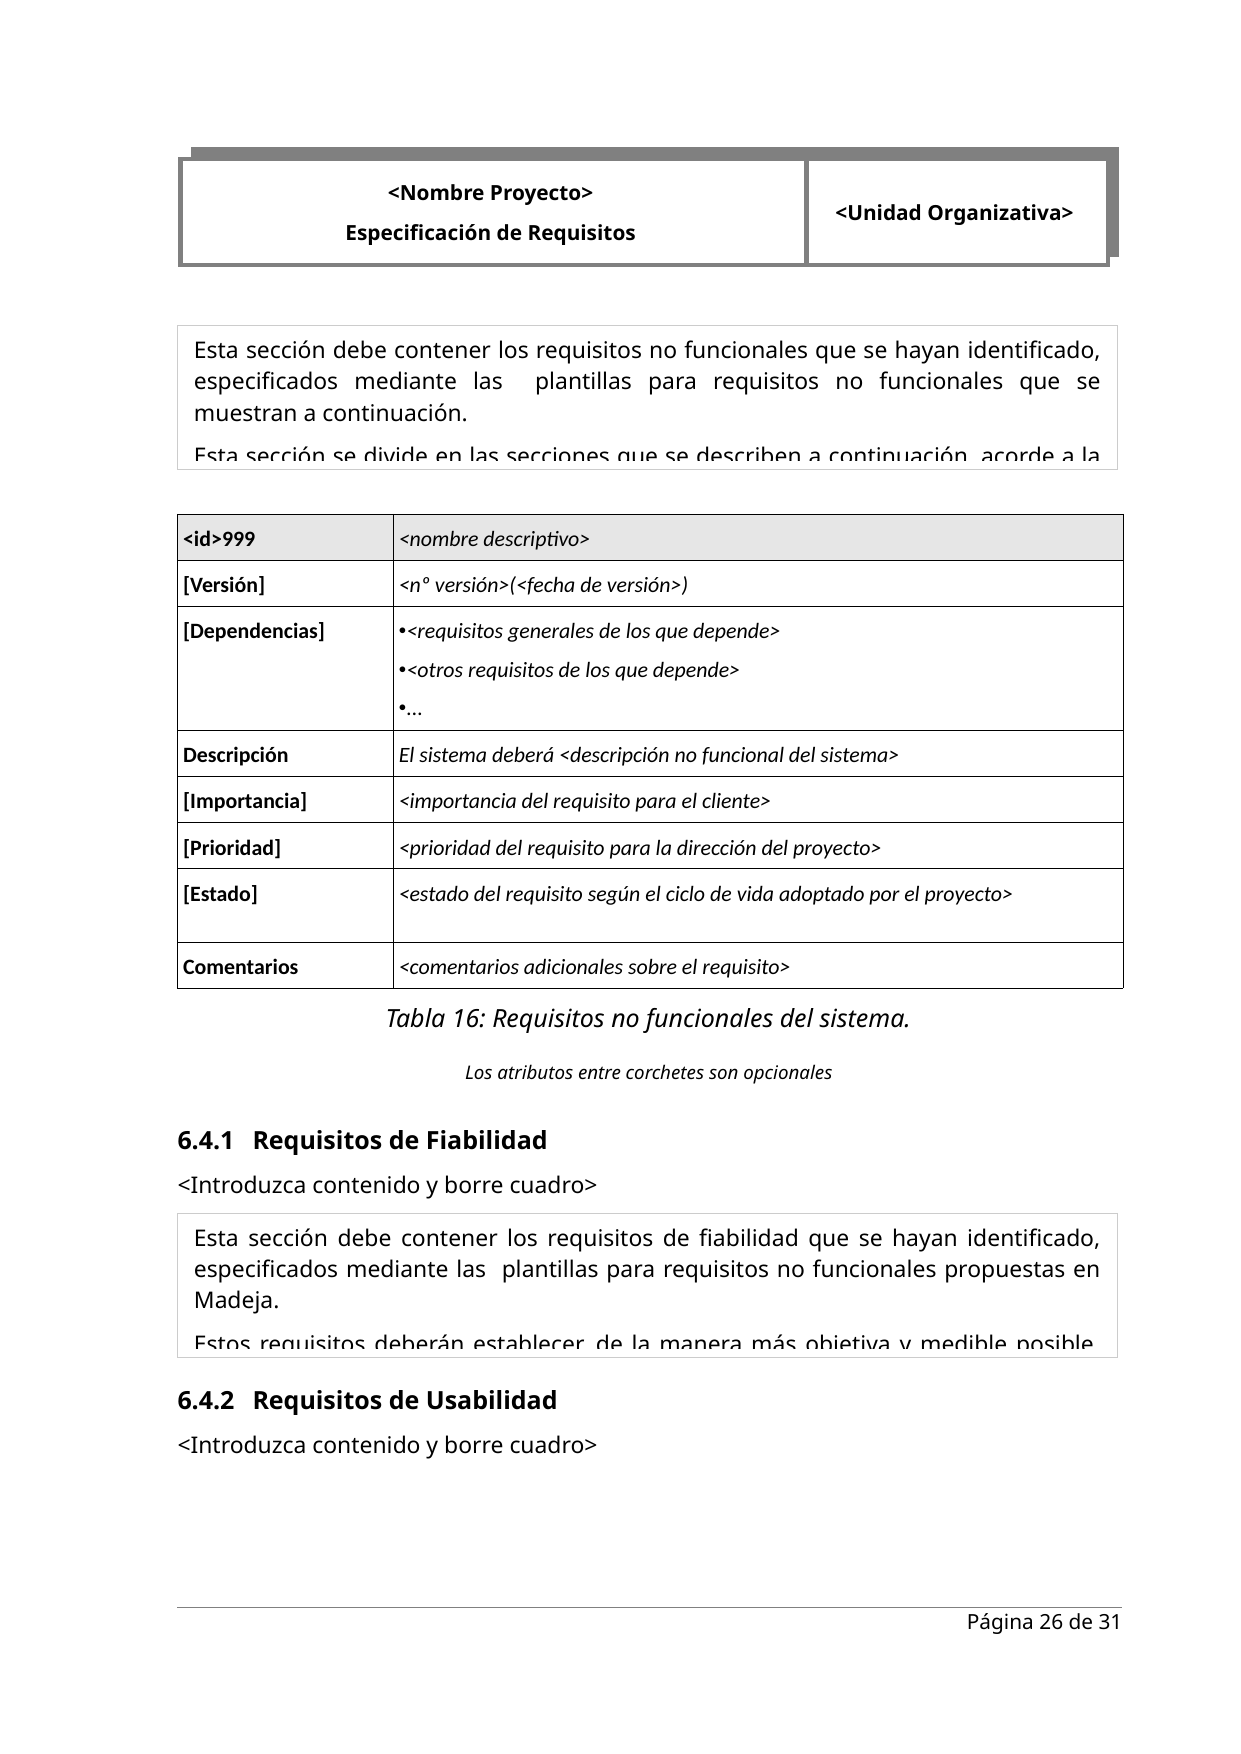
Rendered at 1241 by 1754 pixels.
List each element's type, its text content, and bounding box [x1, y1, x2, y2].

table_cell <importancia del requisito para el cliente> [394, 777, 1123, 822]
table_cell <requisitos generales de los que depende> <otros requisitos de los que depende> ... [394, 607, 1123, 730]
table_cell [Estado] [178, 869, 393, 942]
table_cell [Versión] [178, 561, 393, 606]
table_cell Descripción [178, 731, 393, 776]
text Estos requisitos deberán establecer, de la manera más objetiva y medible posible, los niveles que debe cumplir el sistema a desarrollar en aspectos como recuperabilidad y tolerancia a fallos. [194, 1328, 1101, 1349]
table_cell El sistema deberá <descripción no funcional del sistema> [394, 731, 1123, 776]
text Esta sección debe contener los requisitos no funcionales que se hayan identificado, especificados mediante las plantillas para requisitos no funcionales que se muestran a continuación. [194, 334, 1101, 428]
table_header <nombre descriptivo> [394, 515, 1123, 560]
text Esta sección se divide en las secciones que se describen a continuación, acorde a la taxonomía de requisitos de producto propuesta en Madeja. [194, 440, 1101, 461]
table_cell <comentarios adicionales sobre el requisito> [394, 943, 1123, 988]
table_cell [Prioridad] [178, 823, 393, 868]
text Los atributos entre corchetes son opcionales [177, 1059, 1122, 1085]
subtitle Requisitos de Usabilidad [177, 1383, 1122, 1417]
text Tabla 16: Requisitos no funcionales del sistema. [177, 1000, 1122, 1034]
text <Introduzca contenido y borre cuadro> [177, 1429, 1122, 1461]
table_cell <prioridad del requisito para la dirección del proyecto> [394, 823, 1123, 868]
table_cell <nº versión>(<fecha de versión>) [394, 561, 1123, 606]
subtitle Requisitos de Fiabilidad [177, 1122, 1122, 1157]
text <Introduzca contenido y borre cuadro> [177, 1169, 1122, 1200]
text Esta sección debe contener los requisitos de fiabilidad que se hayan identificado, especificados mediante las plantillas para requisitos no funcionales propuestas en Madeja. [194, 1222, 1101, 1316]
table_cell [Importancia] [178, 777, 393, 822]
table_header <id>999 [178, 515, 393, 560]
table_cell <estado del requisito según el ciclo de vida adoptado por el proyecto> [394, 869, 1123, 942]
table_cell [Dependencias] [178, 607, 393, 730]
table_cell Comentarios [178, 943, 393, 988]
